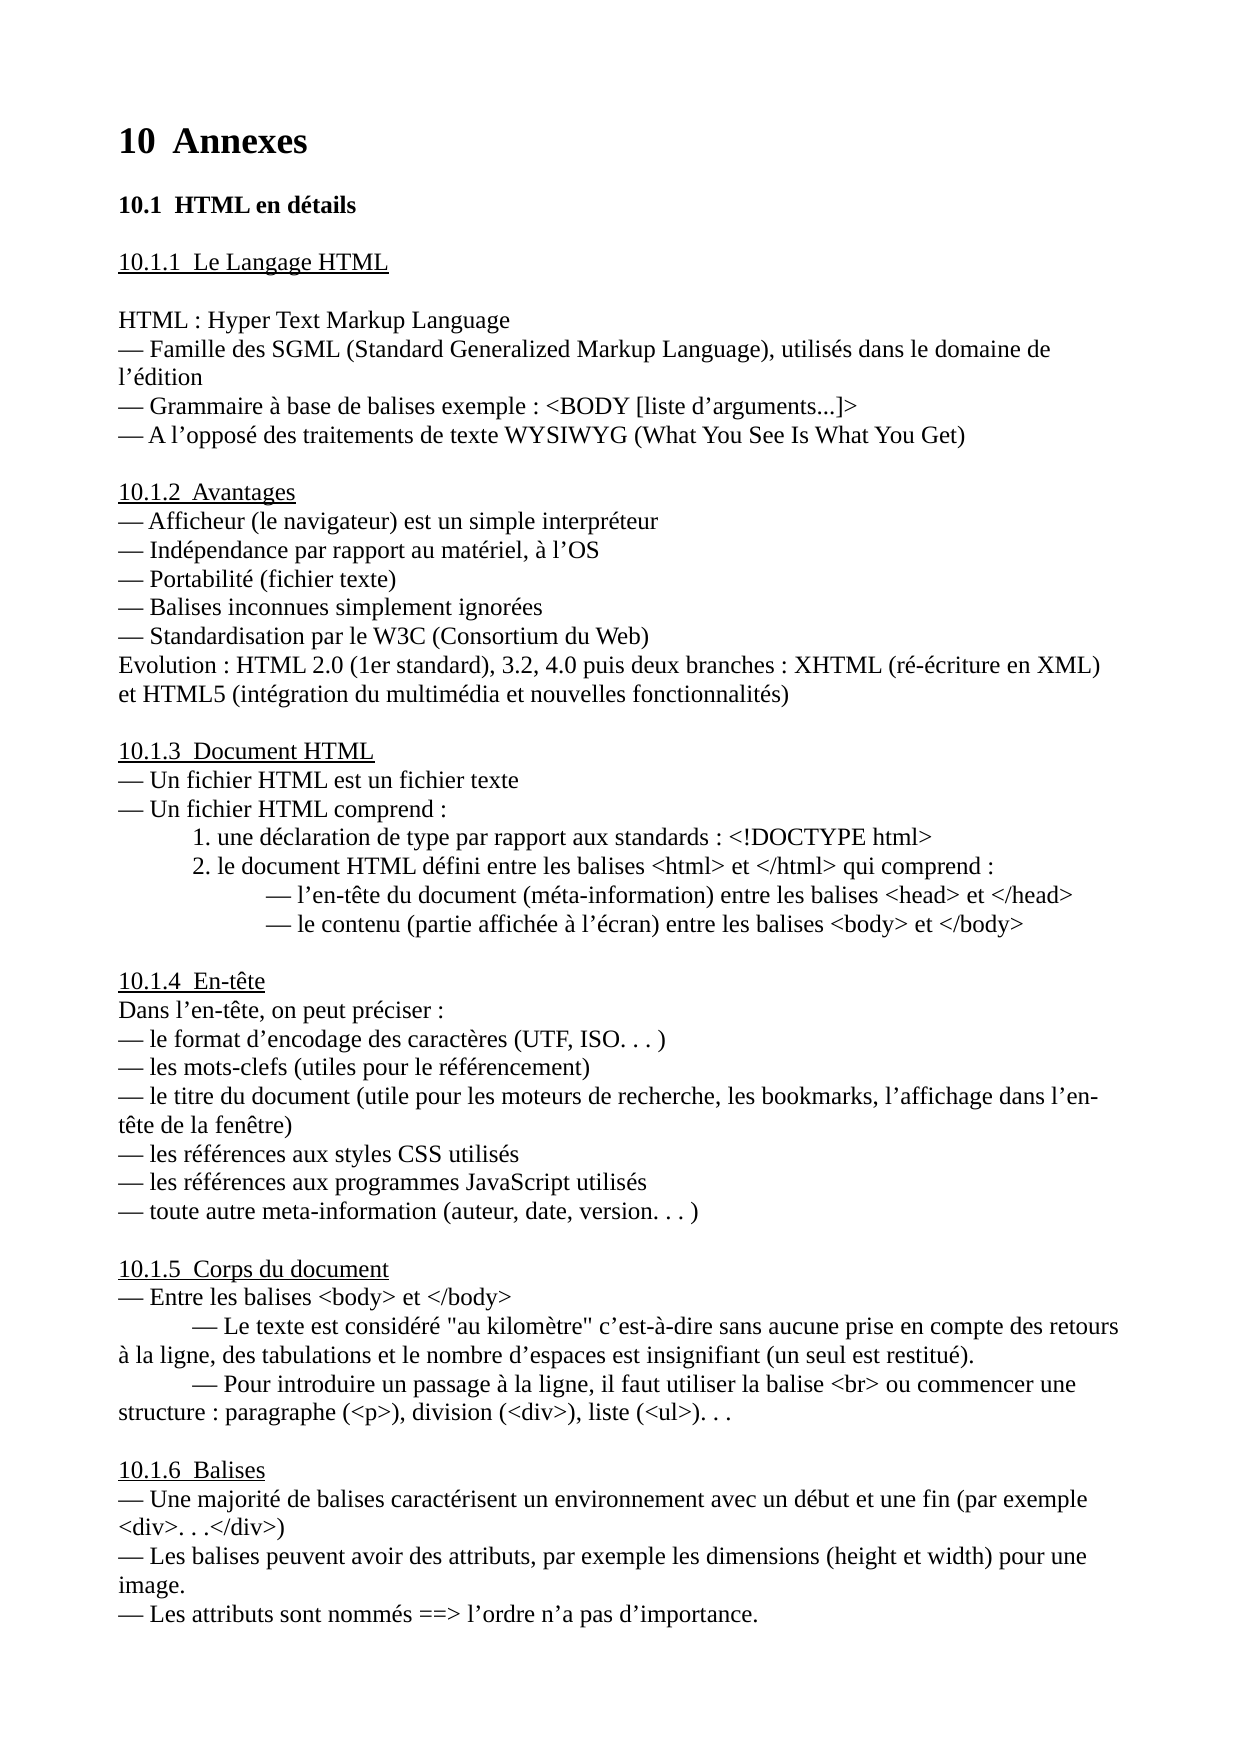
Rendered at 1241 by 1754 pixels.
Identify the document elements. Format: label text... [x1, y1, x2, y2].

text 1. une déclaration de type par rapport aux standards : <!DOCTYPE html> [118, 822, 1122, 851]
text — Grammaire à base de balises exemple : <BODY [liste d’arguments...]> [118, 391, 1122, 420]
text — toute autre meta-information (auteur, date, version. . . ) [118, 1196, 1122, 1225]
text — A l’opposé des traitements de texte WYSIWYG (What You See Is What You Get) [118, 420, 1122, 449]
text — l’en-tête du document (méta-information) entre les balises <head> et </head> [118, 880, 1122, 909]
text — Balises inconnues simplement ignorées [118, 592, 1122, 621]
text 10 Annexes [118, 118, 1122, 161]
text — le titre du document (utile pour les moteurs de recherche, les bookmarks, l’affichage dans l’en-tête de la fenêtre) [118, 1081, 1122, 1139]
text HTML : Hyper Text Markup Language [118, 305, 1122, 334]
text — Pour introduire un passage à la ligne, il faut utiliser la balise <br> ou commencer une structure : paragraphe (<p>), division (<div>), liste (<ul>). . . [118, 1369, 1122, 1426]
text — Portabilité (fichier texte) [118, 564, 1122, 592]
text — Afficheur (le navigateur) est un simple interpréteur [118, 506, 1122, 535]
text — Un fichier HTML comprend : [118, 794, 1122, 822]
text — les références aux programmes JavaScript utilisés [118, 1167, 1122, 1196]
text 10.1.4 En-tête [118, 966, 1122, 995]
text — Les attributs sont nommés ==> l’ordre n’a pas d’importance. [118, 1599, 1122, 1627]
text — Entre les balises <body> et </body> [118, 1282, 1122, 1311]
text 10.1.1 Le Langage HTML [118, 247, 1122, 276]
text 10.1.6 Balises [118, 1455, 1122, 1484]
text 10.1.3 Document HTML [118, 736, 1122, 765]
text <div>. . .</div>) [118, 1512, 1122, 1541]
text — Les balises peuvent avoir des attributs, par exemple les dimensions (height et width) pour une image. [118, 1541, 1122, 1599]
text — Standardisation par le W3C (Consortium du Web) [118, 621, 1122, 650]
text — le contenu (partie affichée à l’écran) entre les balises <body> et </body> [118, 909, 1122, 937]
text — Indépendance par rapport au matériel, à l’OS [118, 535, 1122, 564]
text — Un fichier HTML est un fichier texte [118, 765, 1122, 794]
text 10.1.5 Corps du document [118, 1254, 1122, 1282]
text 10.1.2 Avantages [118, 477, 1122, 506]
text — les mots-clefs (utiles pour le référencement) [118, 1052, 1122, 1081]
text — Famille des SGML (Standard Generalized Markup Language), utilisés dans le domaine de l’édition [118, 334, 1122, 391]
text Dans l’en-tête, on peut préciser : [118, 995, 1122, 1024]
text — Une majorité de balises caractérisent un environnement avec un début et une fin (par exemple [118, 1484, 1122, 1512]
text — le format d’encodage des caractères (UTF, ISO. . . ) [118, 1024, 1122, 1052]
text 2. le document HTML défini entre les balises <html> et </html> qui comprend : [118, 851, 1122, 880]
text 10.1 HTML en détails [118, 190, 1122, 219]
text — Le texte est considéré "au kilomètre" c’est-à-dire sans aucune prise en compte des retours à la ligne, des tabulations et le nombre d’espaces est insignifiant (un seul est restitué). [118, 1311, 1122, 1369]
text Evolution : HTML 2.0 (1er standard), 3.2, 4.0 puis deux branches : XHTML (ré-écriture en XML) et HTML5 (intégration du multimédia et nouvelles fonctionnalités) [118, 650, 1122, 707]
text — les références aux styles CSS utilisés [118, 1139, 1122, 1167]
